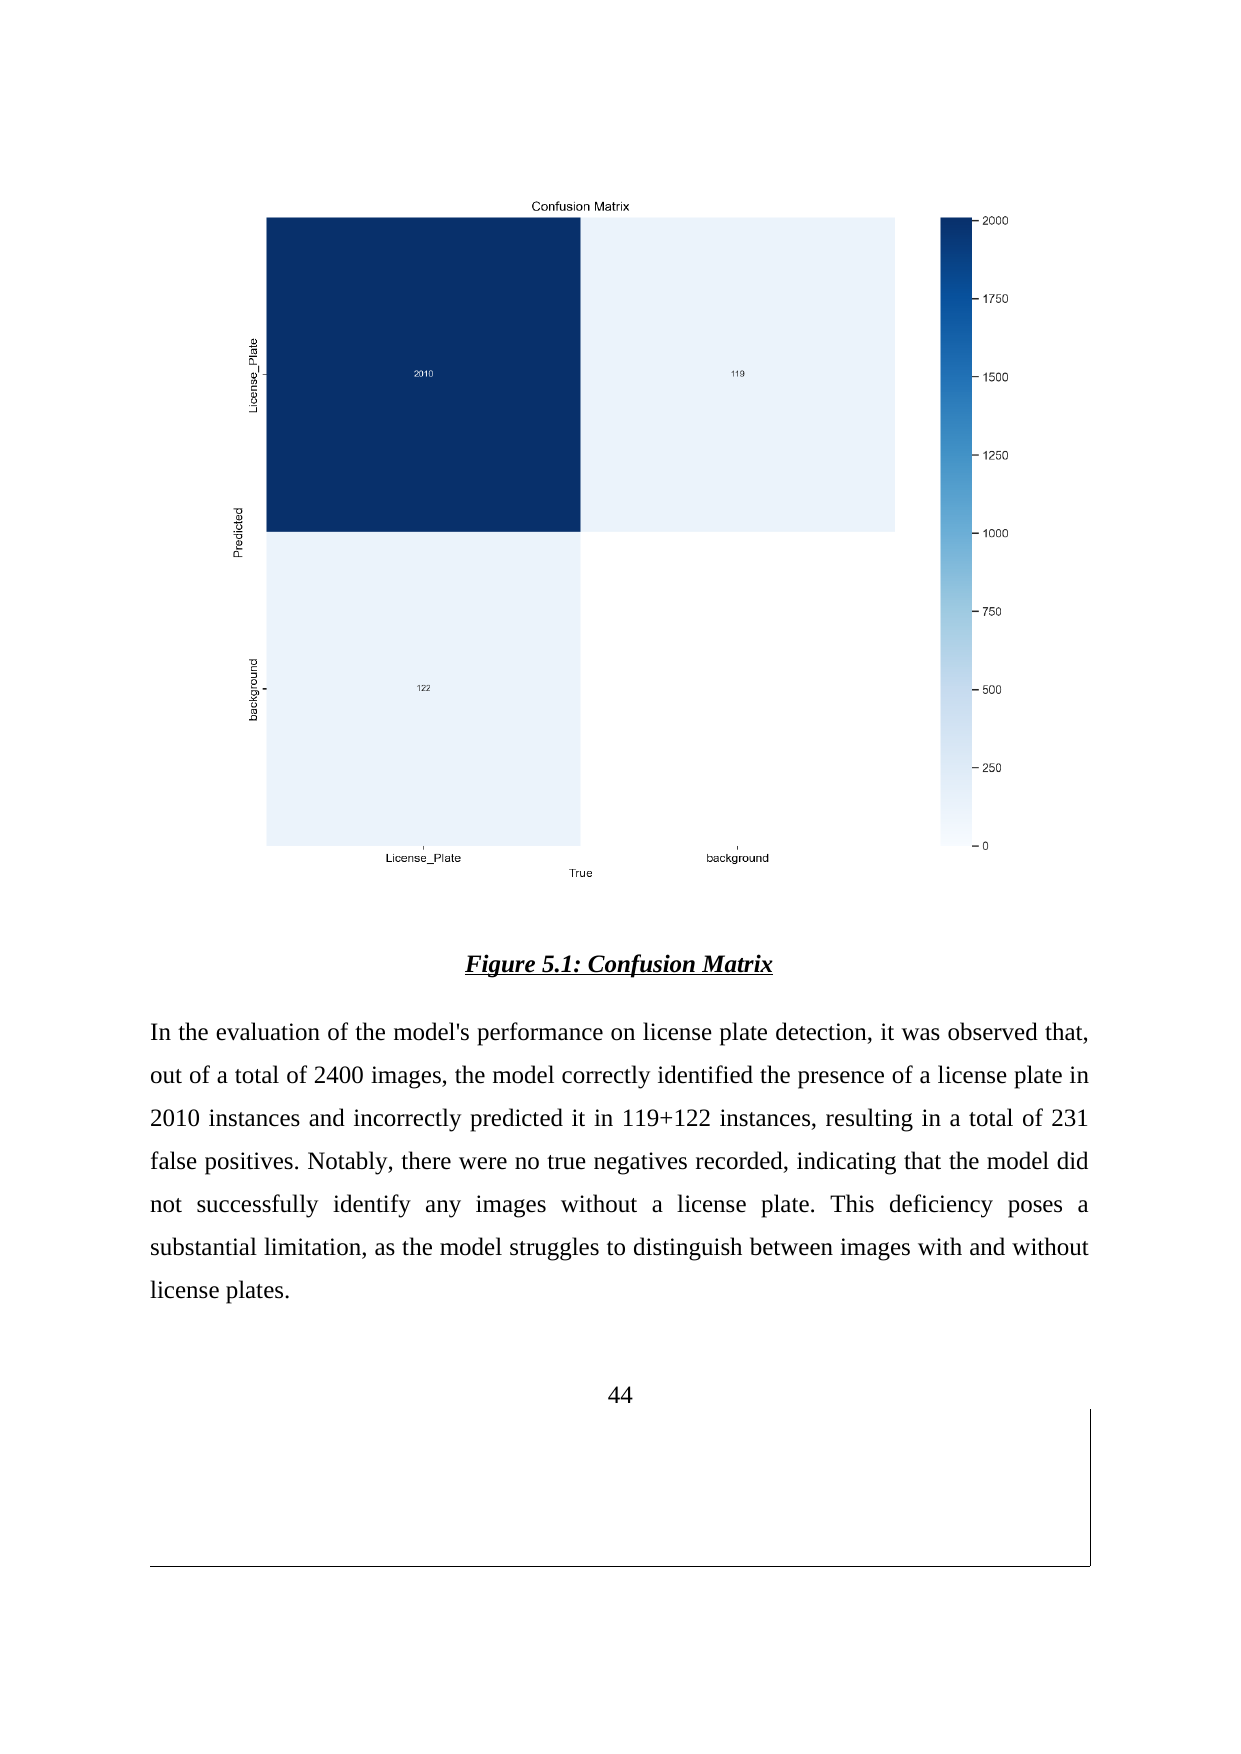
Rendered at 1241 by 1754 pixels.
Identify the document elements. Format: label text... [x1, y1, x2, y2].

text In the evaluation of the model's performance on license plate detection, it was observed that, out of a total of 2400 images, the model correctly identified the presence of a license plate in 2010 instances and incorrectly predicted it in 119+122 instances, resulting in a total of 231 false positives. Notably, there were no true negatives recorded, indicating that the model did not successfully identify any images without a license plate. This deficiency poses a substantial limitation, as the model struggles to distinguish between images with and without license plates. [150, 1017, 1090, 1304]
text Figure 5.1: Confusion Matrix [148, 949, 1092, 977]
